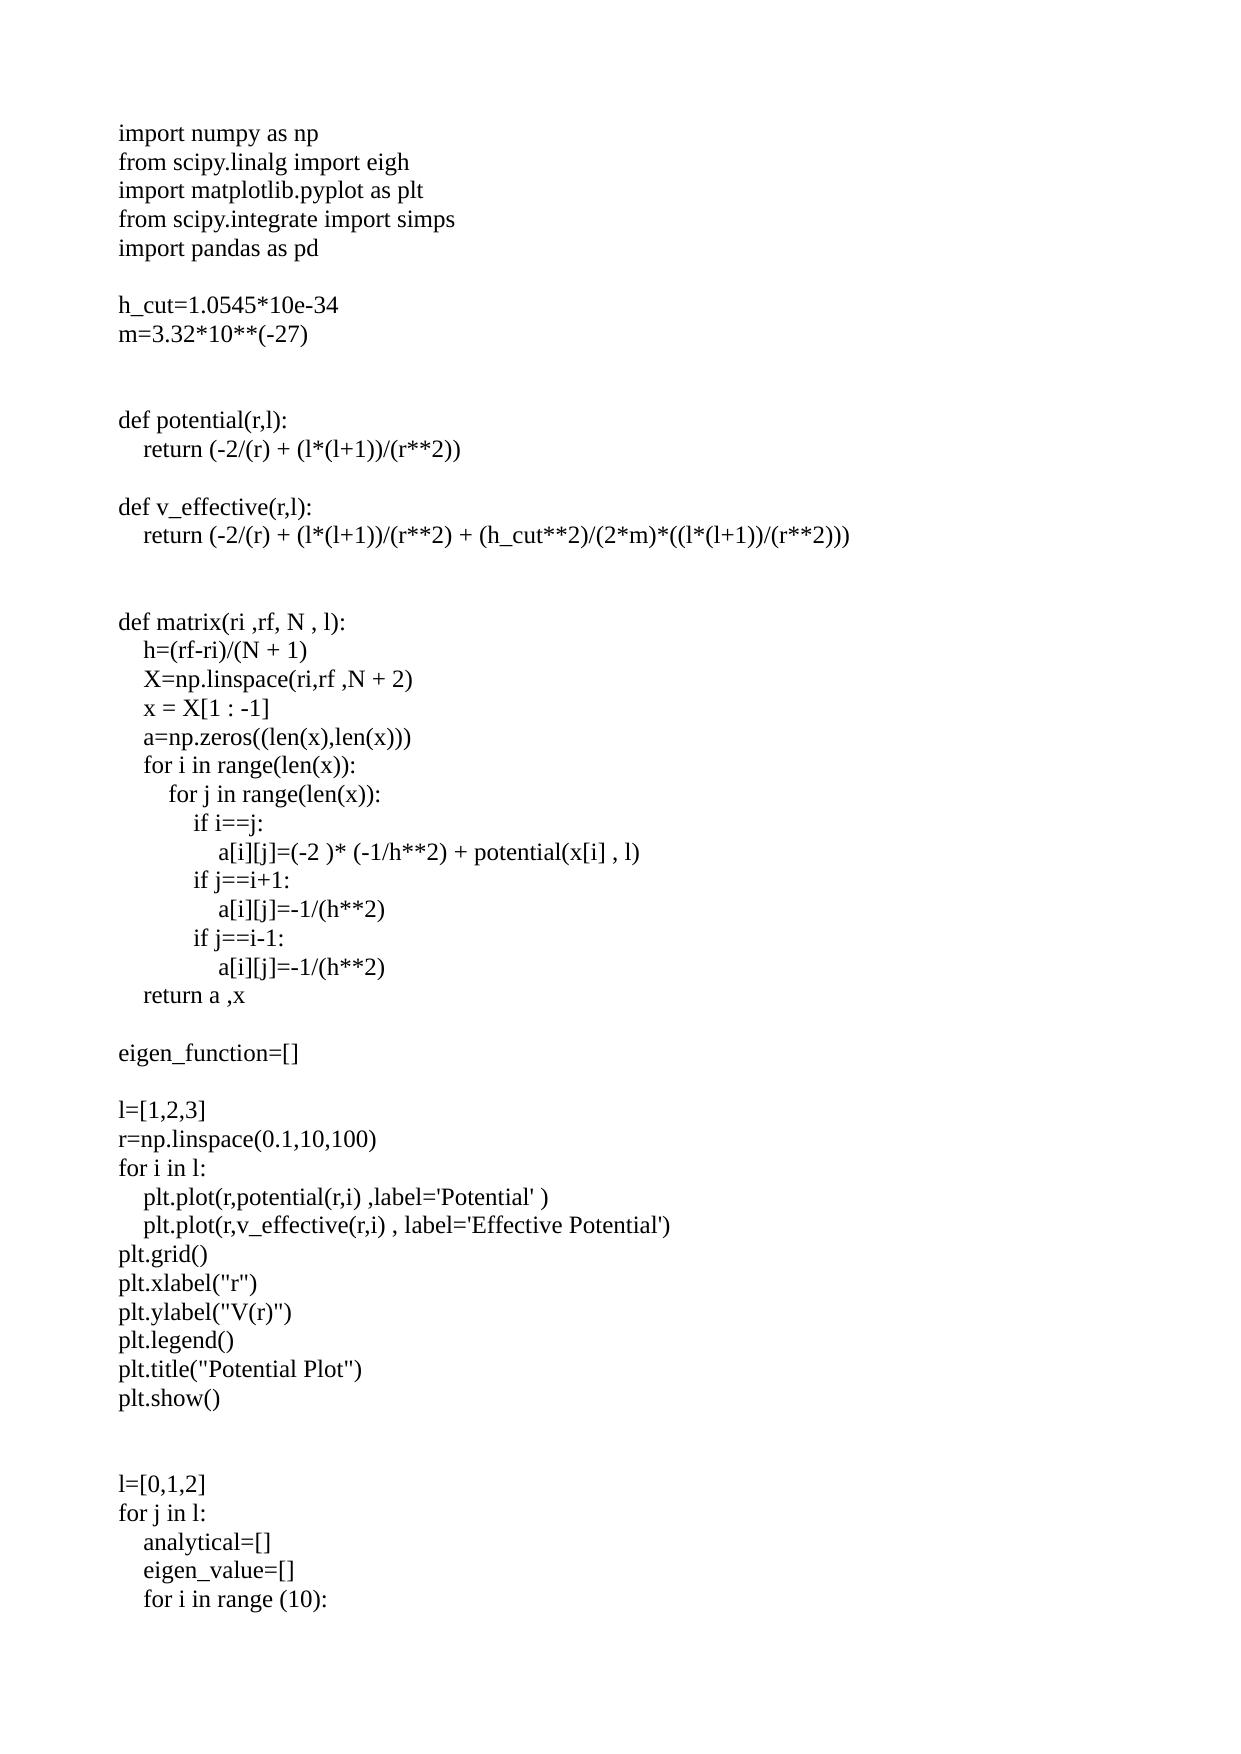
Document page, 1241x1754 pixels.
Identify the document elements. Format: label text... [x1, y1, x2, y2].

text return (-2/(r) + (l*(l+1))/(r**2)) [118, 434, 1122, 463]
text if j==i+1: [118, 866, 1122, 894]
text a[i][j]=-1/(h**2) [118, 894, 1122, 923]
text import numpy as np [118, 118, 1122, 147]
text a=np.zeros((len(x),len(x))) [118, 722, 1122, 751]
text plt.plot(r,v_effective(r,i) , label='Effective Potential') [118, 1211, 1122, 1239]
text def matrix(ri ,rf, N , l): [118, 607, 1122, 636]
text h=(rf-ri)/(N + 1) [118, 636, 1122, 664]
text r=np.linspace(0.1,10,100) [118, 1124, 1122, 1153]
text plt.xlabel("r") [118, 1268, 1122, 1297]
text def potential(r,l): [118, 406, 1122, 434]
text x = X[1 : -1] [118, 693, 1122, 722]
text l=[0,1,2] [118, 1469, 1122, 1498]
text eigen_function=[] [118, 1038, 1122, 1067]
text from scipy.integrate import simps [118, 204, 1122, 233]
text analytical=[] [118, 1527, 1122, 1556]
text for i in range(len(x)): [118, 751, 1122, 779]
text for j in l: [118, 1498, 1122, 1527]
text for i in l: [118, 1153, 1122, 1182]
text from scipy.linalg import eigh [118, 147, 1122, 176]
text a[i][j]=-1/(h**2) [118, 952, 1122, 981]
text plt.legend() [118, 1326, 1122, 1354]
text if i==j: [118, 808, 1122, 837]
text if j==i-1: [118, 923, 1122, 952]
text for j in range(len(x)): [118, 779, 1122, 808]
text X=np.linspace(ri,rf ,N + 2) [118, 664, 1122, 693]
text a[i][j]=(-2 )* (-1/h**2) + potential(x[i] , l) [118, 837, 1122, 866]
text return a ,x [118, 981, 1122, 1009]
text import matplotlib.pyplot as plt [118, 176, 1122, 204]
text plt.plot(r,potential(r,i) ,label='Potential' ) [118, 1182, 1122, 1211]
text plt.show() [118, 1383, 1122, 1412]
text for i in range (10): [118, 1584, 1122, 1613]
text plt.ylabel("V(r)") [118, 1297, 1122, 1326]
text l=[1,2,3] [118, 1096, 1122, 1124]
text eigen_value=[] [118, 1556, 1122, 1584]
text h_cut=1.0545*10e-34 [118, 291, 1122, 319]
text plt.grid() [118, 1239, 1122, 1268]
text return (-2/(r) + (l*(l+1))/(r**2) + (h_cut**2)/(2*m)*((l*(l+1))/(r**2))) [118, 521, 1122, 549]
text def v_effective(r,l): [118, 492, 1122, 521]
text plt.title("Potential Plot") [118, 1354, 1122, 1383]
text m=3.32*10**(-27) [118, 319, 1122, 348]
text import pandas as pd [118, 233, 1122, 262]
